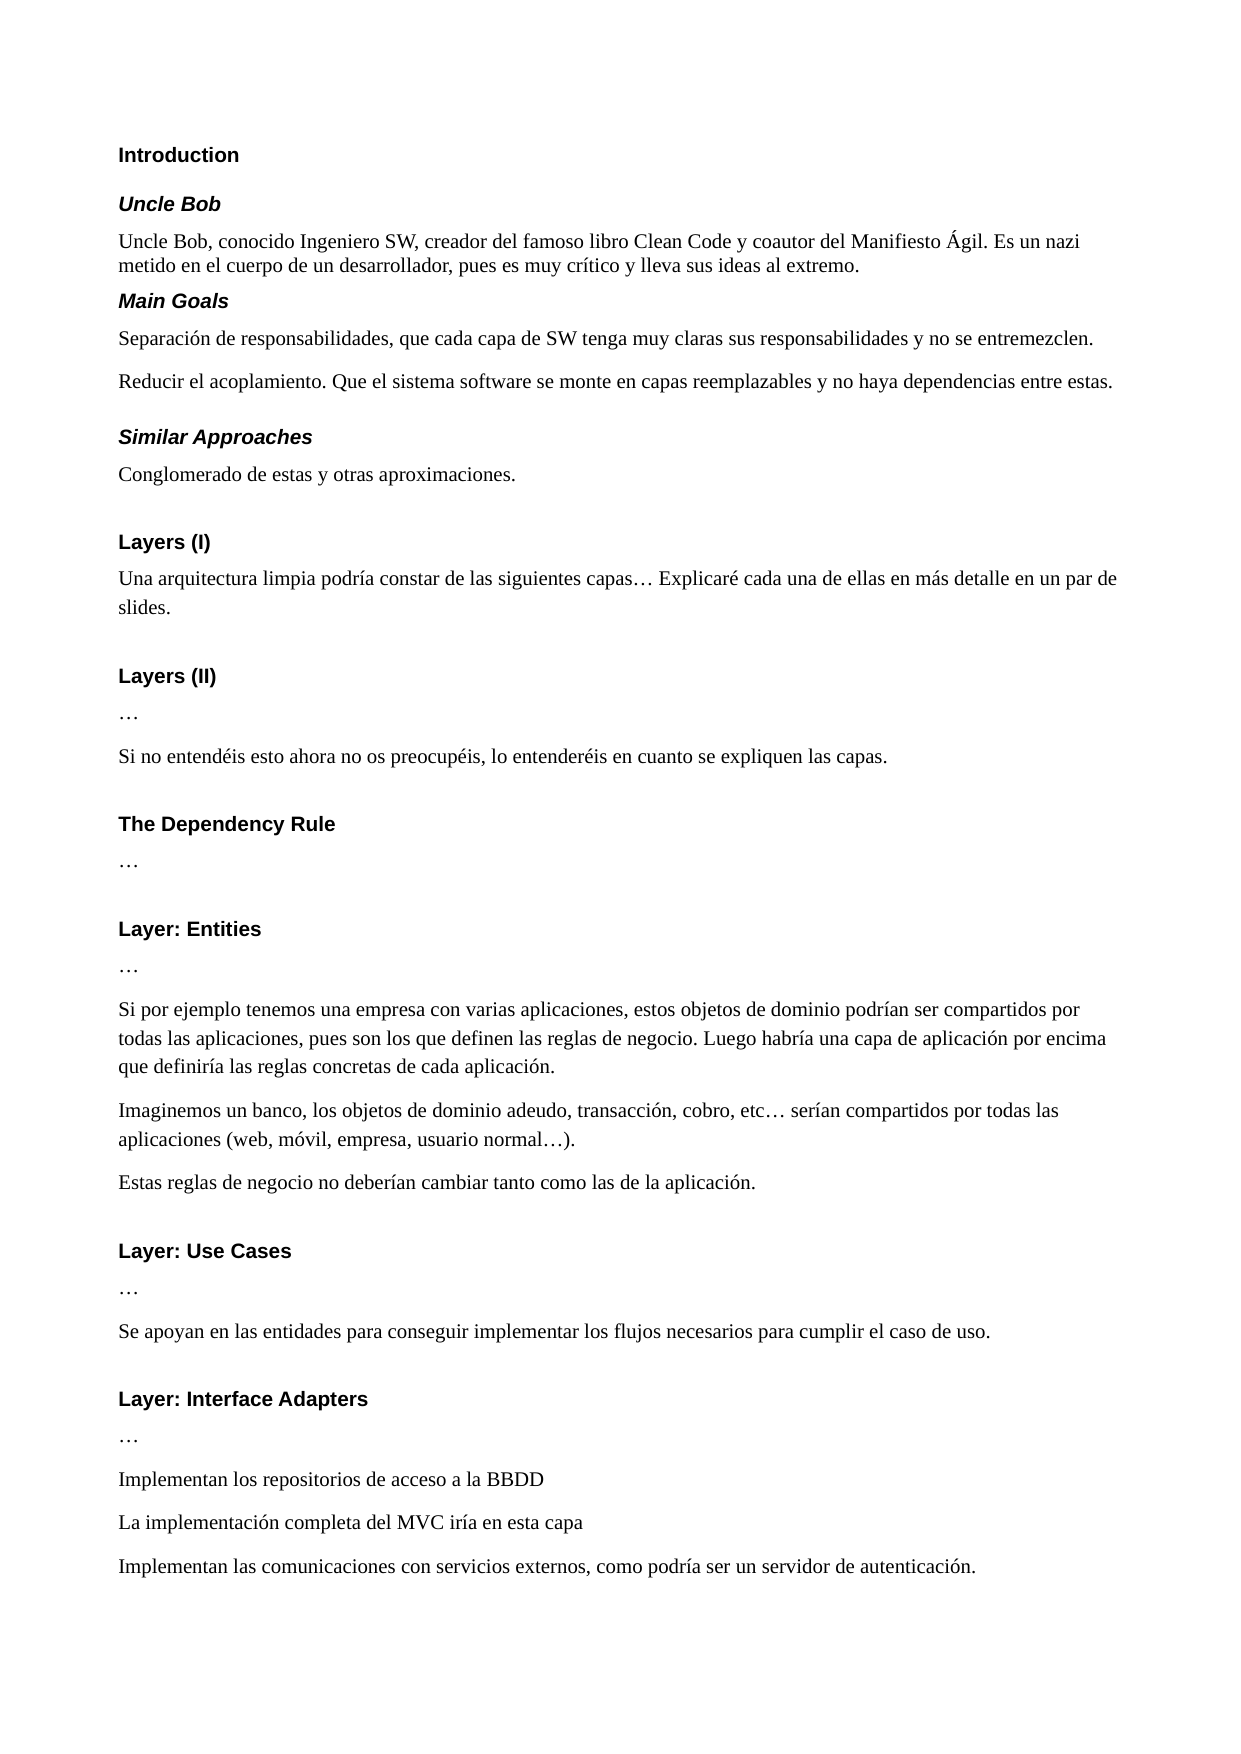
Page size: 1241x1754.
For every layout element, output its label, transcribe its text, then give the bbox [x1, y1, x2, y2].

subtitle Uncle Bob [118, 192, 1122, 216]
subtitle Layer: Use Cases [118, 1239, 1122, 1263]
text … [118, 1275, 1122, 1299]
subtitle The Dependency Rule [118, 812, 1122, 836]
text Se apoyan en las entidades para conseguir implementar los flujos necesarios para cumplir el caso de uso. [118, 1318, 1122, 1343]
subtitle Introduction [118, 143, 1122, 167]
text Uncle Bob, conocido Ingeniero SW, creador del famoso libro Clean Code y coautor del Manifiesto Ágil. Es un nazi metido en el cuerpo de un desarrollador, pues es muy crítico y lleva sus ideas al extremo. [118, 228, 1122, 277]
text … [118, 700, 1122, 724]
text Reducir el acoplamiento. Que el sistema software se monte en capas reemplazables y no haya dependencias entre estas. [118, 369, 1122, 393]
subtitle Main Goals [118, 289, 1122, 313]
text … [118, 848, 1122, 872]
subtitle Layer: Interface Adapters [118, 1387, 1122, 1411]
text Si no entendéis esto ahora no os preocupéis, lo entenderéis en cuanto se expliquen las capas. [118, 743, 1122, 768]
text Estas reglas de negocio no deberían cambiar tanto como las de la aplicación. [118, 1170, 1122, 1194]
subtitle Layers (I) [118, 530, 1122, 554]
text Implementan las comunicaciones con servicios externos, como podría ser un servidor de autenticación. [118, 1554, 1122, 1578]
subtitle Layer: Entities [118, 917, 1122, 941]
subtitle Similar Approaches [118, 425, 1122, 449]
text La implementación completa del MVC iría en esta capa [118, 1510, 1122, 1534]
text Conglomerado de estas y otras aproximaciones. [118, 461, 1122, 486]
text Si por ejemplo tenemos una empresa con varias aplicaciones, estos objetos de dominio podrían ser compartidos por todas las aplicaciones, pues son los que definen las reglas de negocio. Luego habría una capa de aplicación por encima que definiría las reglas concretas de cada aplicación. [118, 997, 1122, 1078]
text … [118, 953, 1122, 977]
text Imaginemos un banco, los objetos de dominio adeudo, transacción, cobro, etc… serían compartidos por todas las aplicaciones (web, móvil, empresa, usuario normal…). [118, 1098, 1122, 1151]
text Separación de responsabilidades, que cada capa de SW tenga muy claras sus responsabilidades y no se entremezclen. [118, 326, 1122, 350]
subtitle Layers (II) [118, 664, 1122, 688]
text Implementan los repositorios de acceso a la BBDD [118, 1467, 1122, 1491]
text Una arquitectura limpia podría constar de las siguientes capas… Explicaré cada una de ellas en más detalle en un par de slides. [118, 566, 1122, 619]
text … [118, 1423, 1122, 1447]
